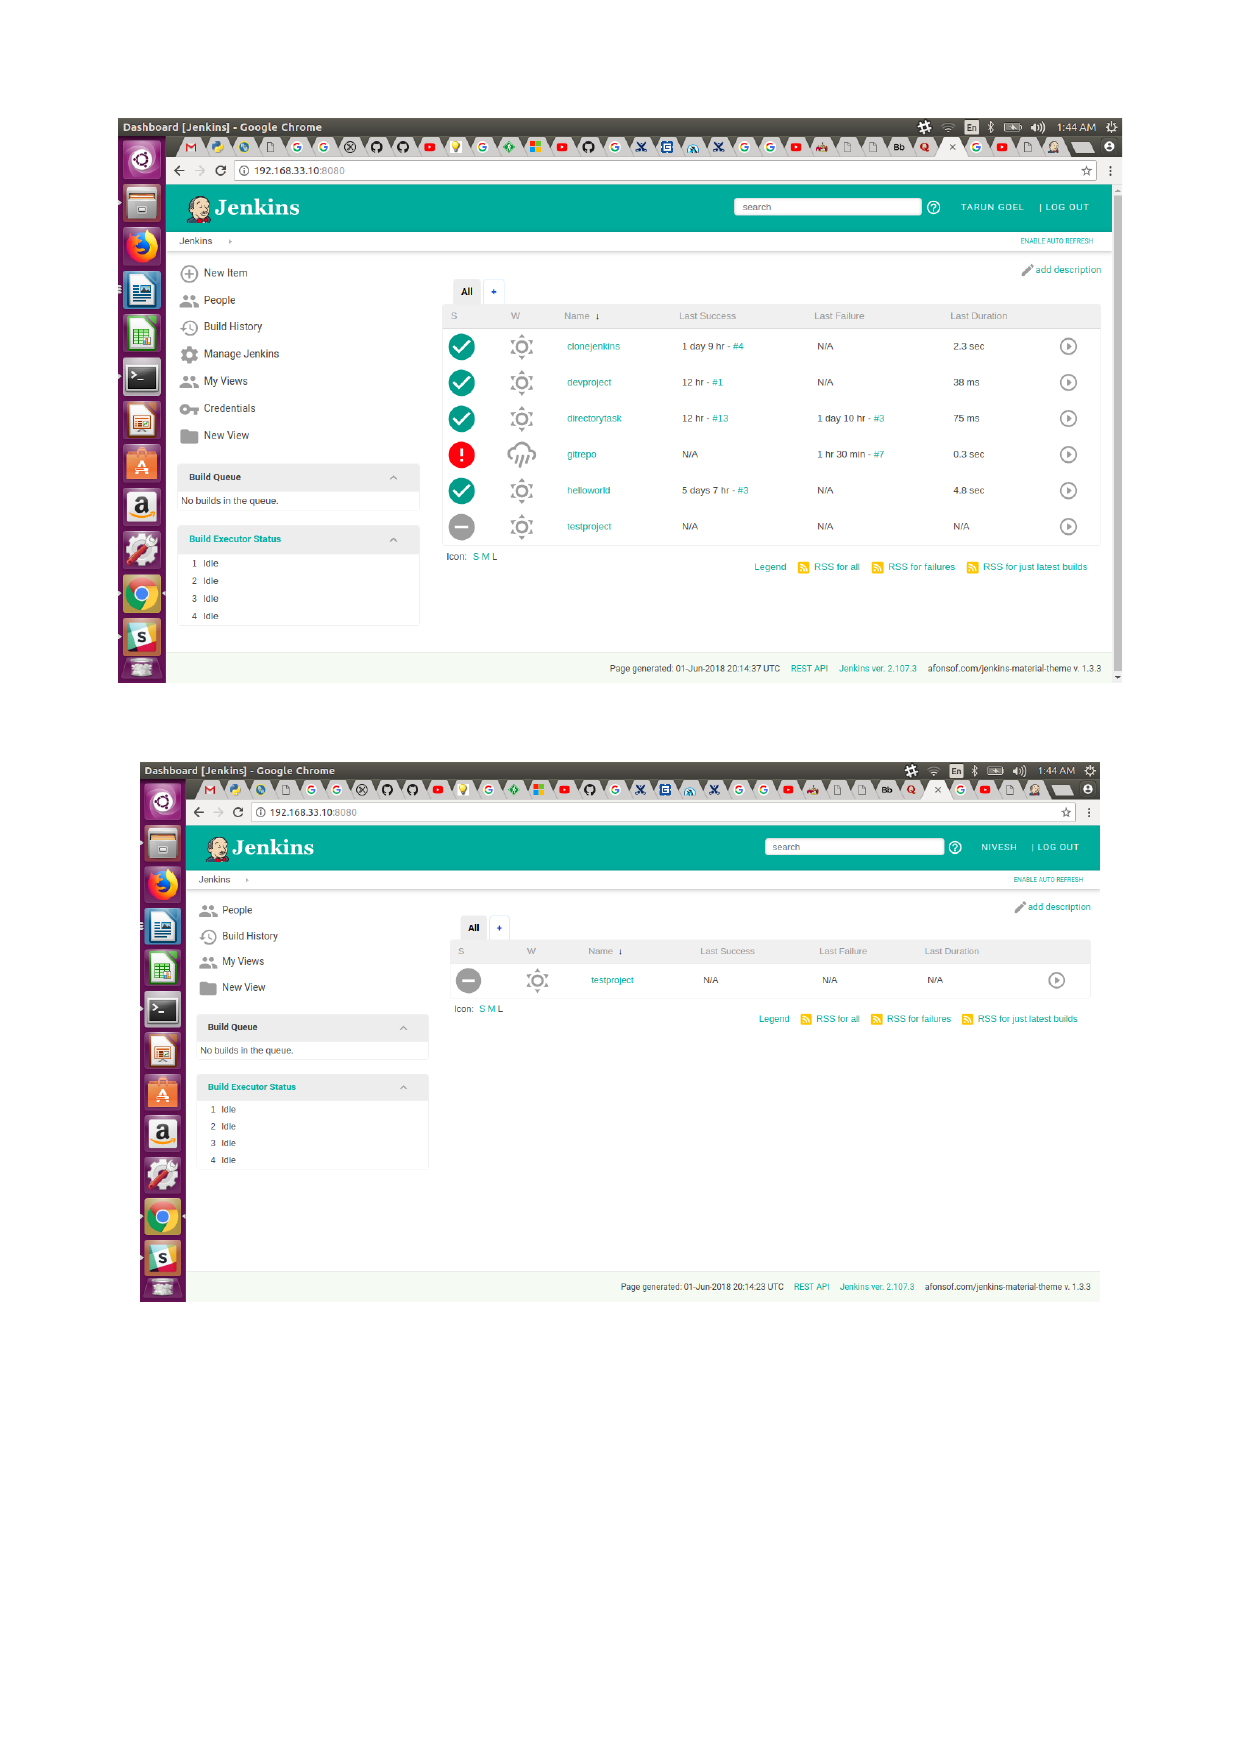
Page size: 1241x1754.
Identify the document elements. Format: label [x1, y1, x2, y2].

picture [118, 118, 1123, 683]
picture [140, 762, 1100, 1302]
